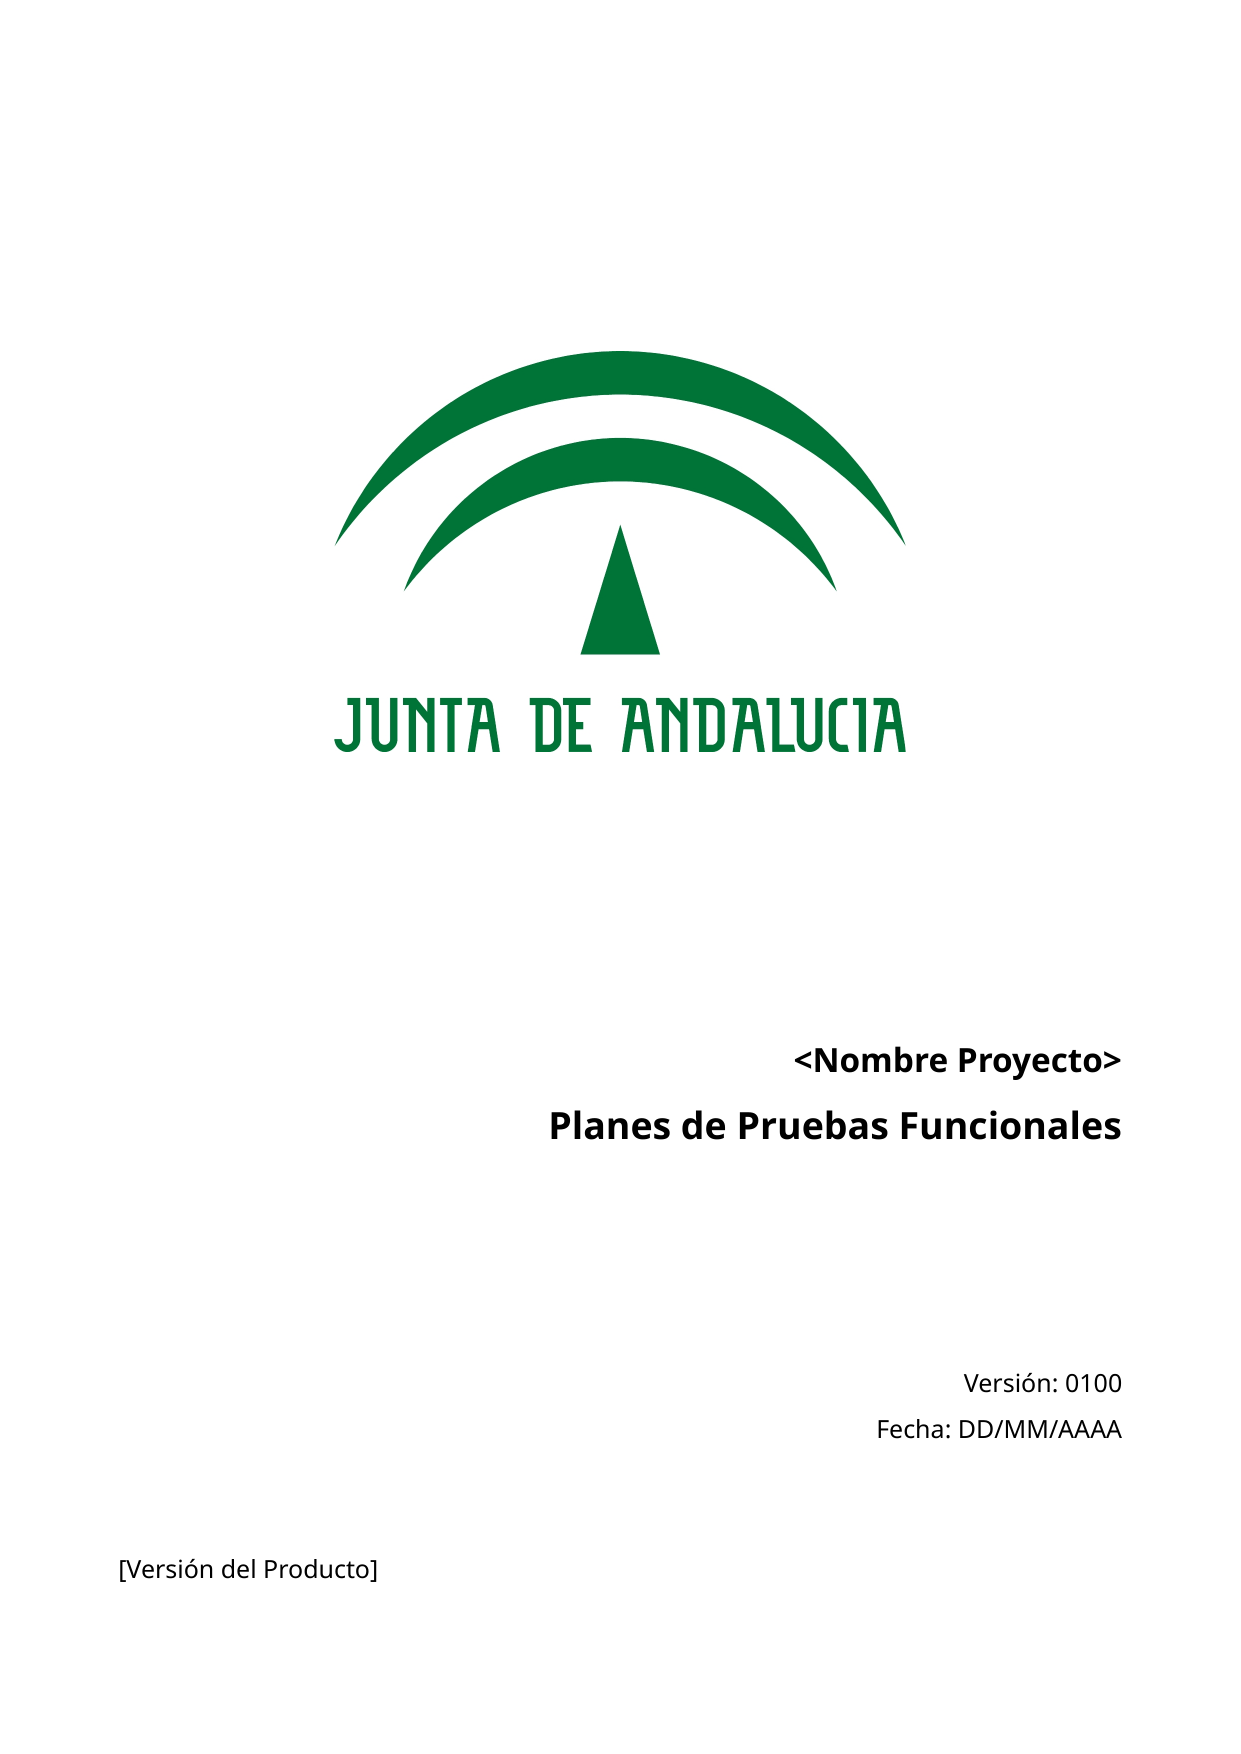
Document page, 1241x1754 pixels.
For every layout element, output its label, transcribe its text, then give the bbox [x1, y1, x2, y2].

text Fecha: DD/MM/AAAA [118, 1412, 1122, 1446]
text Planes de Pruebas Funcionales [118, 1099, 1122, 1151]
text <Nombre Proyecto> [118, 1036, 1122, 1082]
text [Versión del Producto] [118, 1552, 1122, 1586]
text Versión: 0100 [118, 1365, 1122, 1399]
